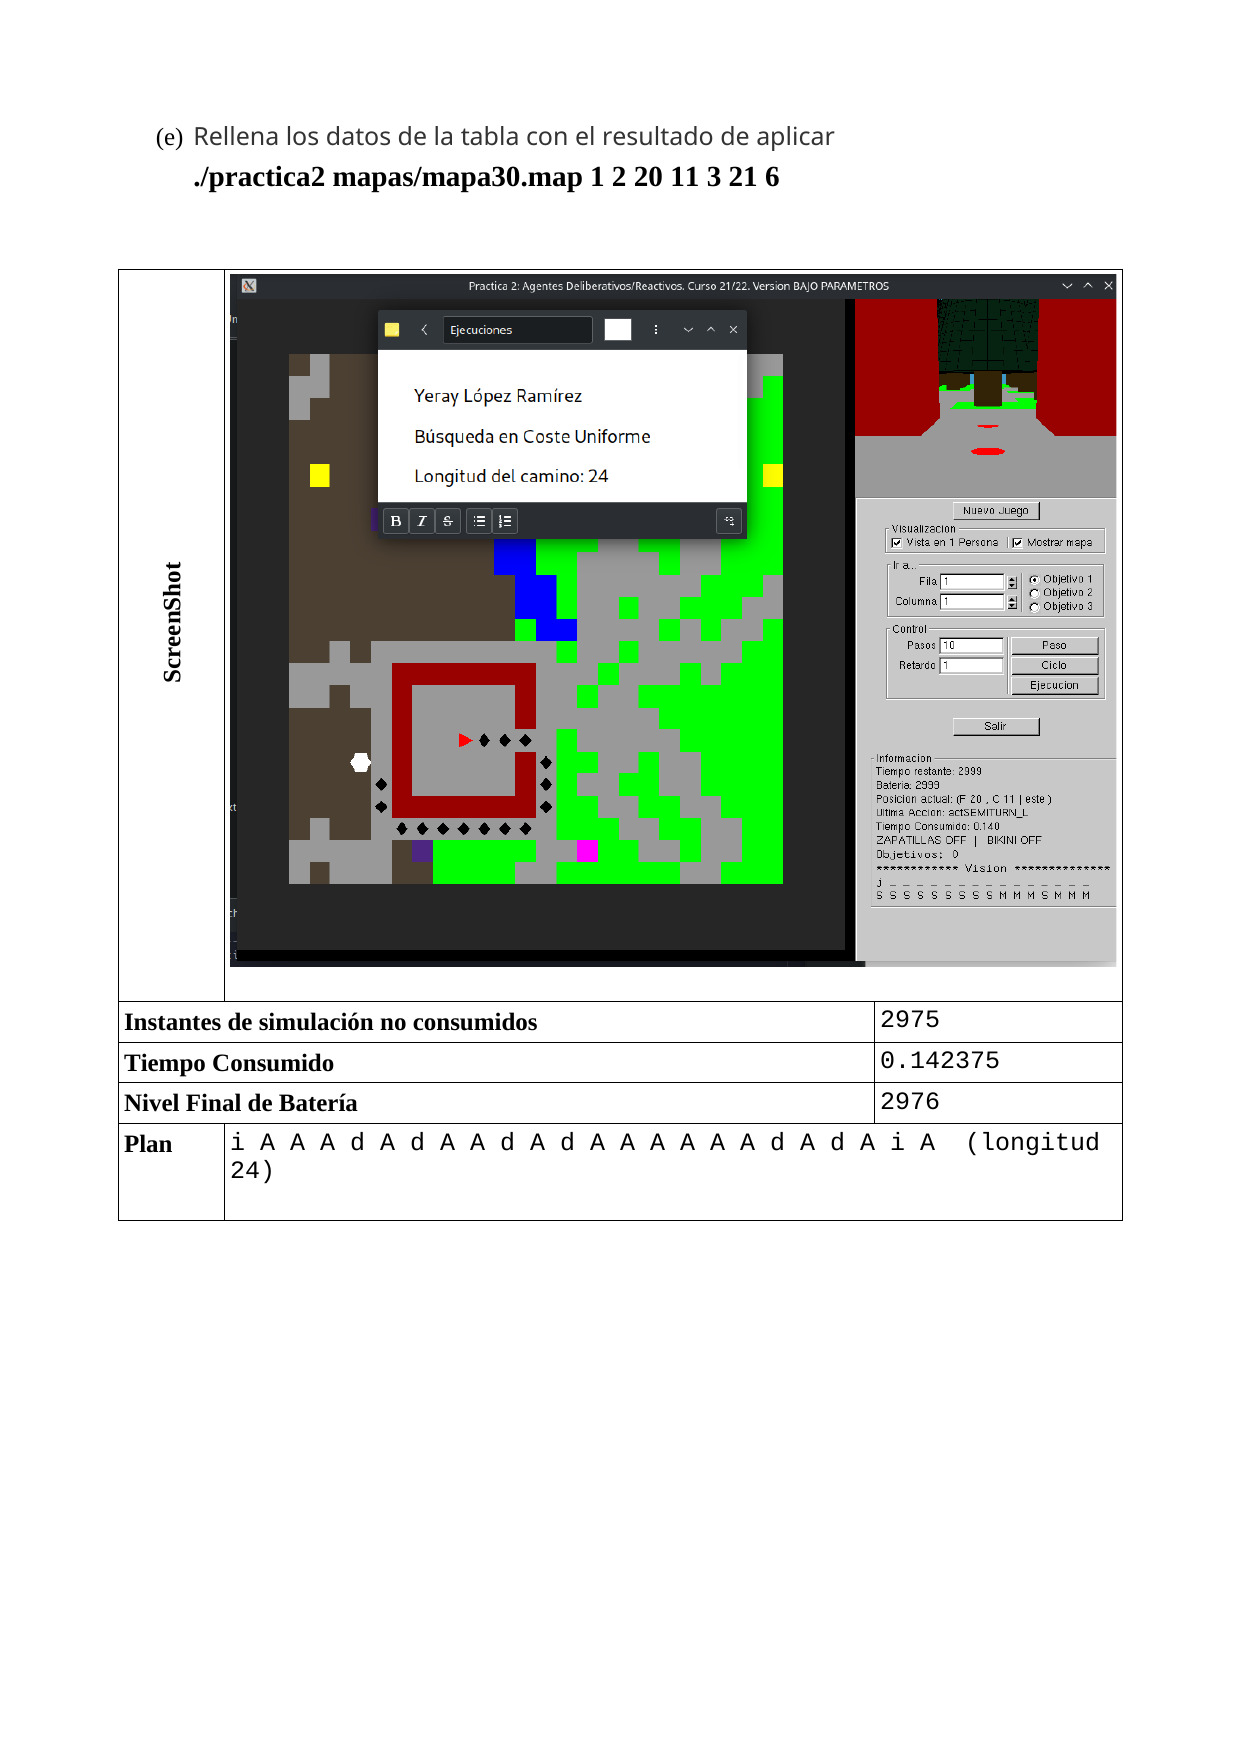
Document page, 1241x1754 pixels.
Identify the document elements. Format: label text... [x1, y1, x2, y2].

table_cell 2975 [875, 1002, 1122, 1041]
table_cell Plan [119, 1124, 224, 1220]
table_cell 2976 [875, 1083, 1122, 1123]
table_cell Instantes de simulación no consumidos [119, 1002, 874, 1041]
table_cell 0.142375 [875, 1043, 1122, 1082]
picture [230, 274, 1117, 967]
table_header [225, 270, 1122, 1001]
list Rellena los datos de la tabla con el resultado de aplicar ./practica2 mapas/mapa30.map 1 2 20 11 3 21 6 [156, 118, 1122, 192]
table_header ScreenShot [119, 270, 224, 1001]
table_cell Tiempo Consumido [119, 1043, 874, 1082]
table_cell Nivel Final de Batería [119, 1083, 874, 1123]
table_cell i A A A d A d A A d A d A A A A A A d A d A i A (longitud 24) [225, 1124, 1122, 1220]
